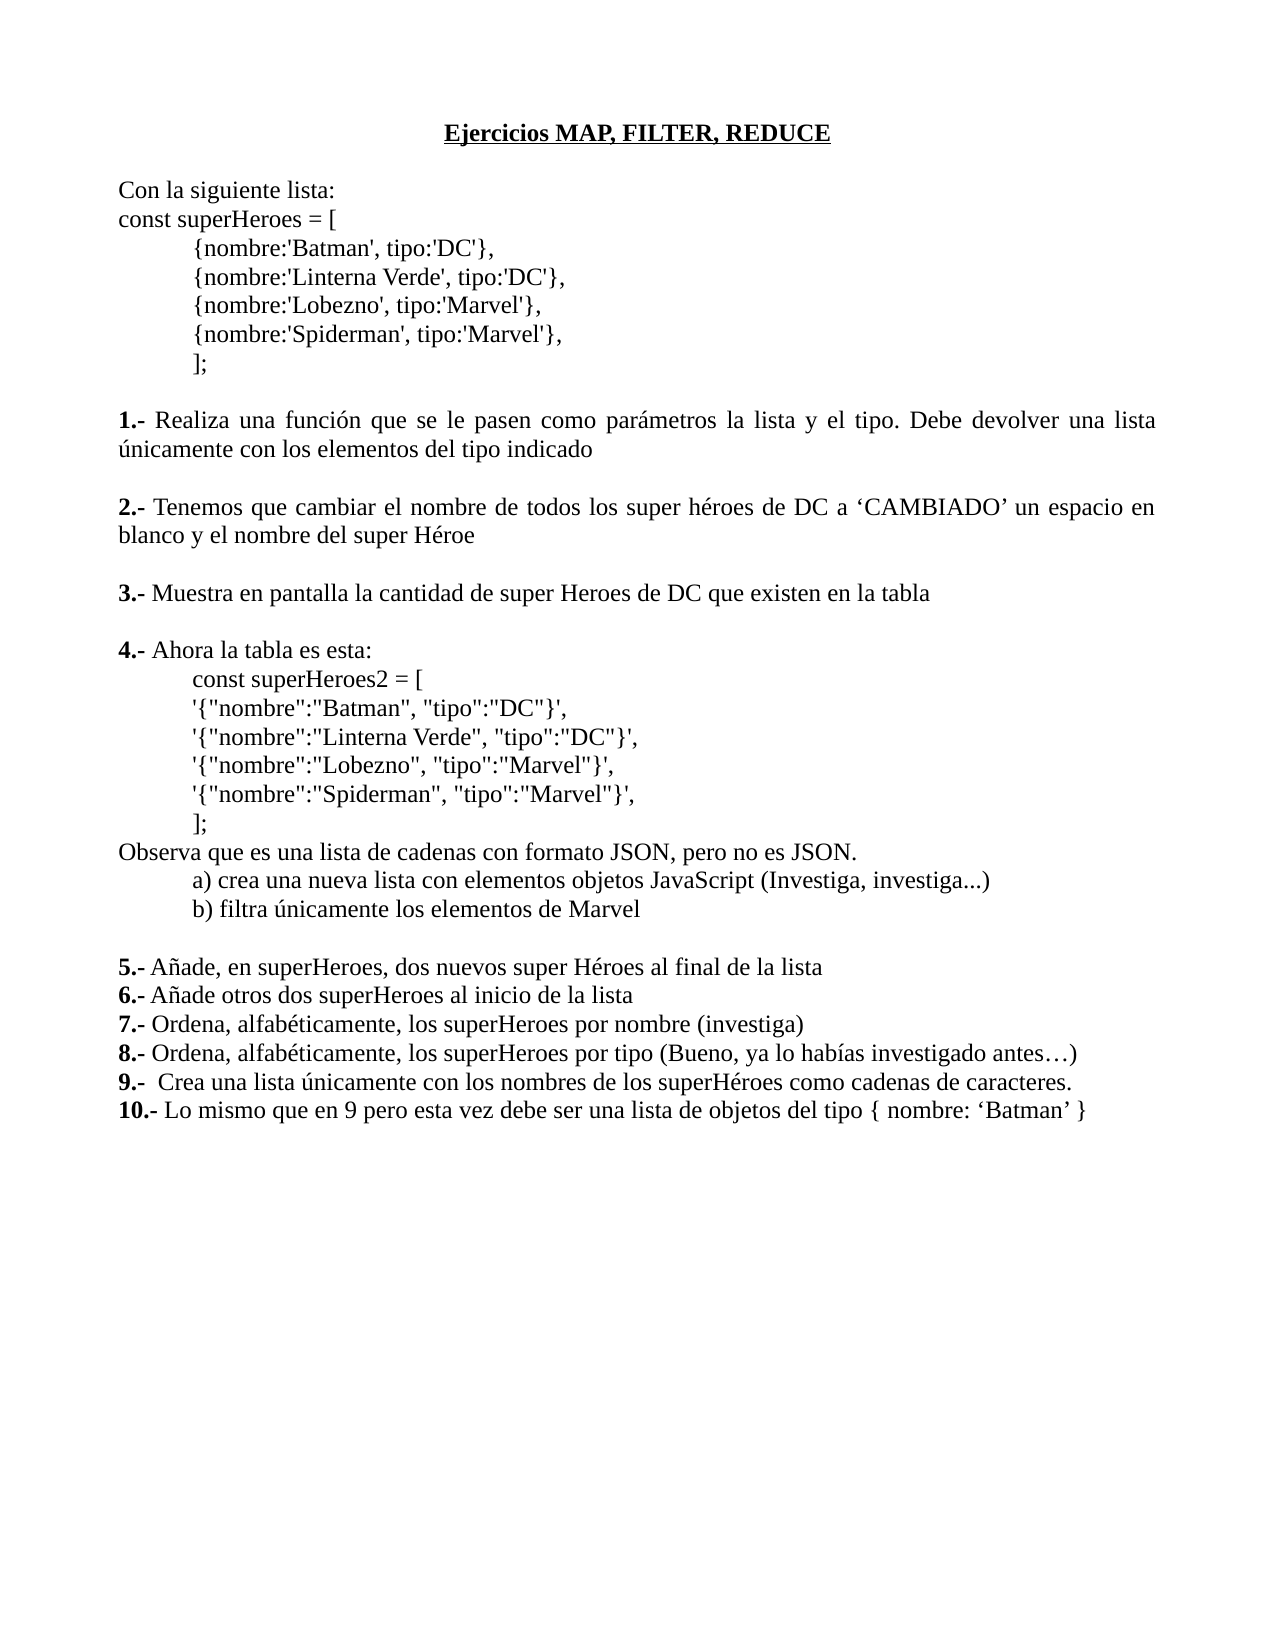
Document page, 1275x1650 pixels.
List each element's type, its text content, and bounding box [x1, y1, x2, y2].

text const superHeroes2 = [ [118, 664, 1157, 693]
text ]; [118, 808, 1157, 837]
text 8.- Ordena, alfabéticamente, los superHeroes por tipo (Bueno, ya lo habías investigado antes…) [118, 1038, 1157, 1067]
text const superHeroes = [ [118, 204, 1157, 233]
text 7.- Ordena, alfabéticamente, los superHeroes por nombre (investiga) [118, 1009, 1157, 1038]
text 1.- Realiza una función que se le pasen como parámetros la lista y el tipo. Debe devolver una lista únicamente con los elementos del tipo indicado [118, 406, 1157, 463]
text {nombre:'Batman', tipo:'DC'}, [118, 233, 1157, 262]
text {nombre:'Spiderman', tipo:'Marvel'}, [118, 319, 1157, 348]
text '{"nombre":"Lobezno", "tipo":"Marvel"}', [118, 751, 1157, 779]
text 5.- Añade, en superHeroes, dos nuevos super Héroes al final de la lista [118, 952, 1157, 981]
text '{"nombre":"Linterna Verde", "tipo":"DC"}', [118, 722, 1157, 751]
text 9.- Crea una lista únicamente con los nombres de los superHéroes como cadenas de caracteres. [118, 1067, 1157, 1096]
text 2.- Tenemos que cambiar el nombre de todos los super héroes de DC a ‘CAMBIADO’ un espacio en blanco y el nombre del super Héroe [118, 492, 1157, 549]
text {nombre:'Linterna Verde', tipo:'DC'}, [118, 262, 1157, 291]
text '{"nombre":"Batman", "tipo":"DC"}', [118, 693, 1157, 722]
text Con la siguiente lista: [118, 176, 1157, 204]
text a) crea una nueva lista con elementos objetos JavaScript (Investiga, investiga...) [192, 866, 1157, 894]
text 10.- Lo mismo que en 9 pero esta vez debe ser una lista de objetos del tipo { nombre: ‘Batman’ } [118, 1096, 1157, 1124]
text 3.- Muestra en pantalla la cantidad de super Heroes de DC que existen en la tabla [118, 578, 1157, 607]
text 4.- Ahora la tabla es esta: [118, 636, 1157, 664]
text b) filtra únicamente los elementos de Marvel [192, 894, 1157, 923]
text {nombre:'Lobezno', tipo:'Marvel'}, [118, 291, 1157, 319]
text ]; [118, 348, 1157, 377]
text Observa que es una lista de cadenas con formato JSON, pero no es JSON. [118, 837, 1157, 866]
text Ejercicios MAP, FILTER, REDUCE [118, 118, 1157, 147]
text 6.- Añade otros dos superHeroes al inicio de la lista [118, 981, 1157, 1009]
text '{"nombre":"Spiderman", "tipo":"Marvel"}', [118, 779, 1157, 808]
